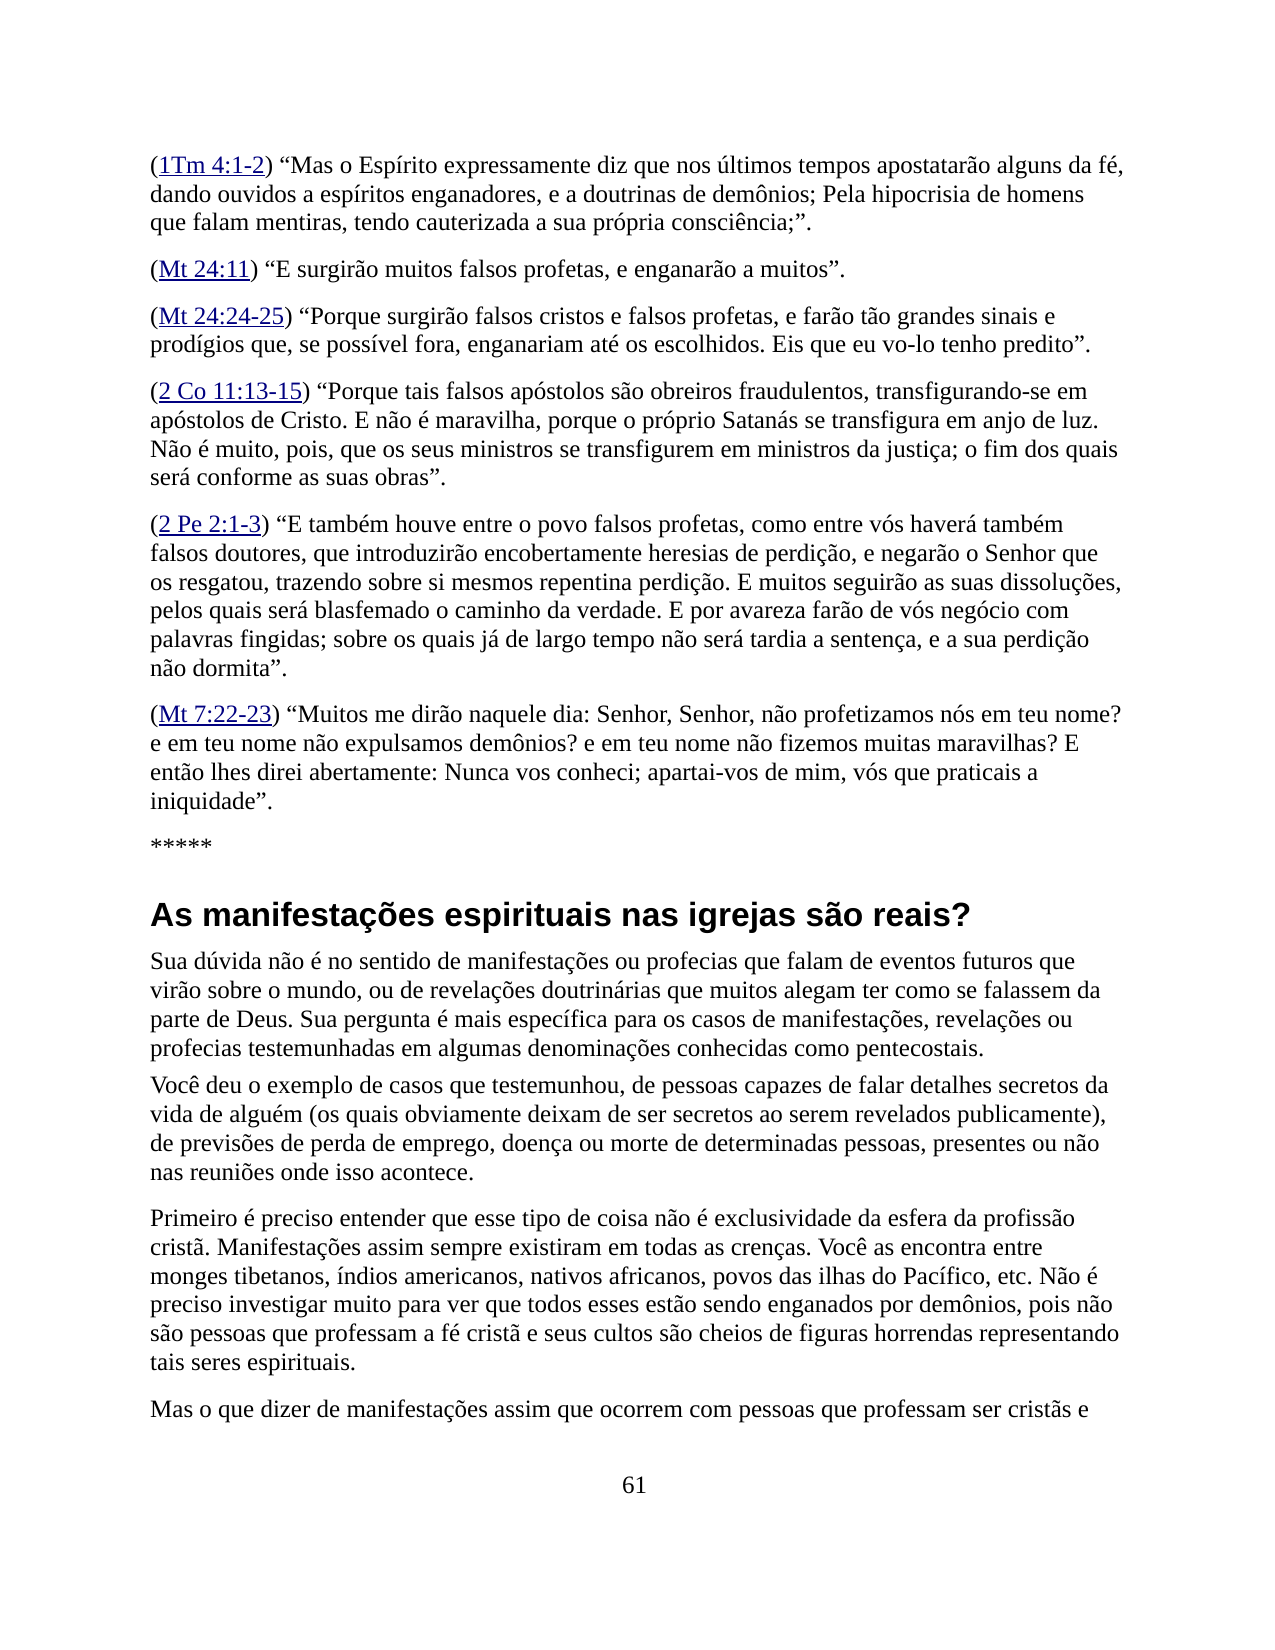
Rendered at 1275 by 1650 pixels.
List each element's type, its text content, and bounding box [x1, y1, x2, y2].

text (2 Pe 2:1-3) “E também houve entre o povo falsos profetas, como entre vós haverá também falsos doutores, que introduzirão encobertamente heresias de perdição, e negarão o Senhor que os resgatou, trazendo sobre si mesmos repentina perdição. E muitos seguirão as suas dissoluções, pelos quais será blasfemado o caminho da verdade. E por avareza farão de vós negócio com palavras fingidas; sobre os quais já de largo tempo não será tardia a sentença, e a sua perdição não dormita”. [150, 509, 1125, 682]
subtitle As manifestações espirituais nas igrejas são reais? [150, 895, 1125, 934]
text Mas o que dizer de manifestações assim que ocorrem com pessoas que professam ser cristãs e [150, 1394, 1125, 1422]
text ***** [150, 832, 1125, 861]
text (1Tm 4:1-2) “Mas o Espírito expressamente diz que nos últimos tempos apostatarão alguns da fé, dando ouvidos a espíritos enganadores, e a doutrinas de demônios; Pela hipocrisia de homens que falam mentiras, tendo cauterizada a sua própria consciência;”. [150, 150, 1125, 236]
text (Mt 24:11) “E surgirão muitos falsos profetas, e enganarão a muitos”. [150, 254, 1125, 283]
text Você deu o exemplo de casos que testemunhou, de pessoas capazes de falar detalhes secretos da vida de alguém (os quais obviamente deixam de ser secretos ao serem revelados publicamente), de previsões de perda de emprego, doença ou morte de determinadas pessoas, presentes ou não nas reuniões onde isso acontece. [150, 1070, 1125, 1185]
text (Mt 24:24-25) “Porque surgirão falsos cristos e falsos profetas, e farão tão grandes sinais e prodígios que, se possível fora, enganariam até os escolhidos. Eis que eu vo-lo tenho predito”. [150, 301, 1125, 358]
text (Mt 7:22-23) “Muitos me dirão naquele dia: Senhor, Senhor, não profetizamos nós em teu nome? e em teu nome não expulsamos demônios? e em teu nome não fizemos muitas maravilhas? E então lhes direi abertamente: Nunca vos conheci; apartai-vos de mim, vós que praticais a iniquidade”. [150, 699, 1125, 814]
text Primeiro é preciso entender que esse tipo de coisa não é exclusividade da esfera da profissão cristã. Manifestações assim sempre existiram em todas as crenças. Você as encontra entre monges tibetanos, índios americanos, nativos africanos, povos das ilhas do Pacífico, etc. Não é preciso investigar muito para ver que todos esses estão sendo enganados por demônios, pois não são pessoas que professam a fé cristã e seus cultos são cheios de figuras horrendas representando tais seres espirituais. [150, 1203, 1125, 1376]
text Sua dúvida não é no sentido de manifestações ou profecias que falam de eventos futuros que virão sobre o mundo, ou de revelações doutrinárias que muitos alegam ter como se falassem da parte de Deus. Sua pergunta é mais específica para os casos de manifestações, revelações ou profecias testemunhadas em algumas denominações conhecidas como pentecostais. [150, 946, 1125, 1061]
text (2 Co 11:13-15) “Porque tais falsos apóstolos são obreiros fraudulentos, transfigurando-se em apóstolos de Cristo. E não é maravilha, porque o próprio Satanás se transfigura em anjo de luz. Não é muito, pois, que os seus ministros se transfigurem em ministros da justiça; o fim dos quais será conforme as suas obras”. [150, 376, 1125, 491]
